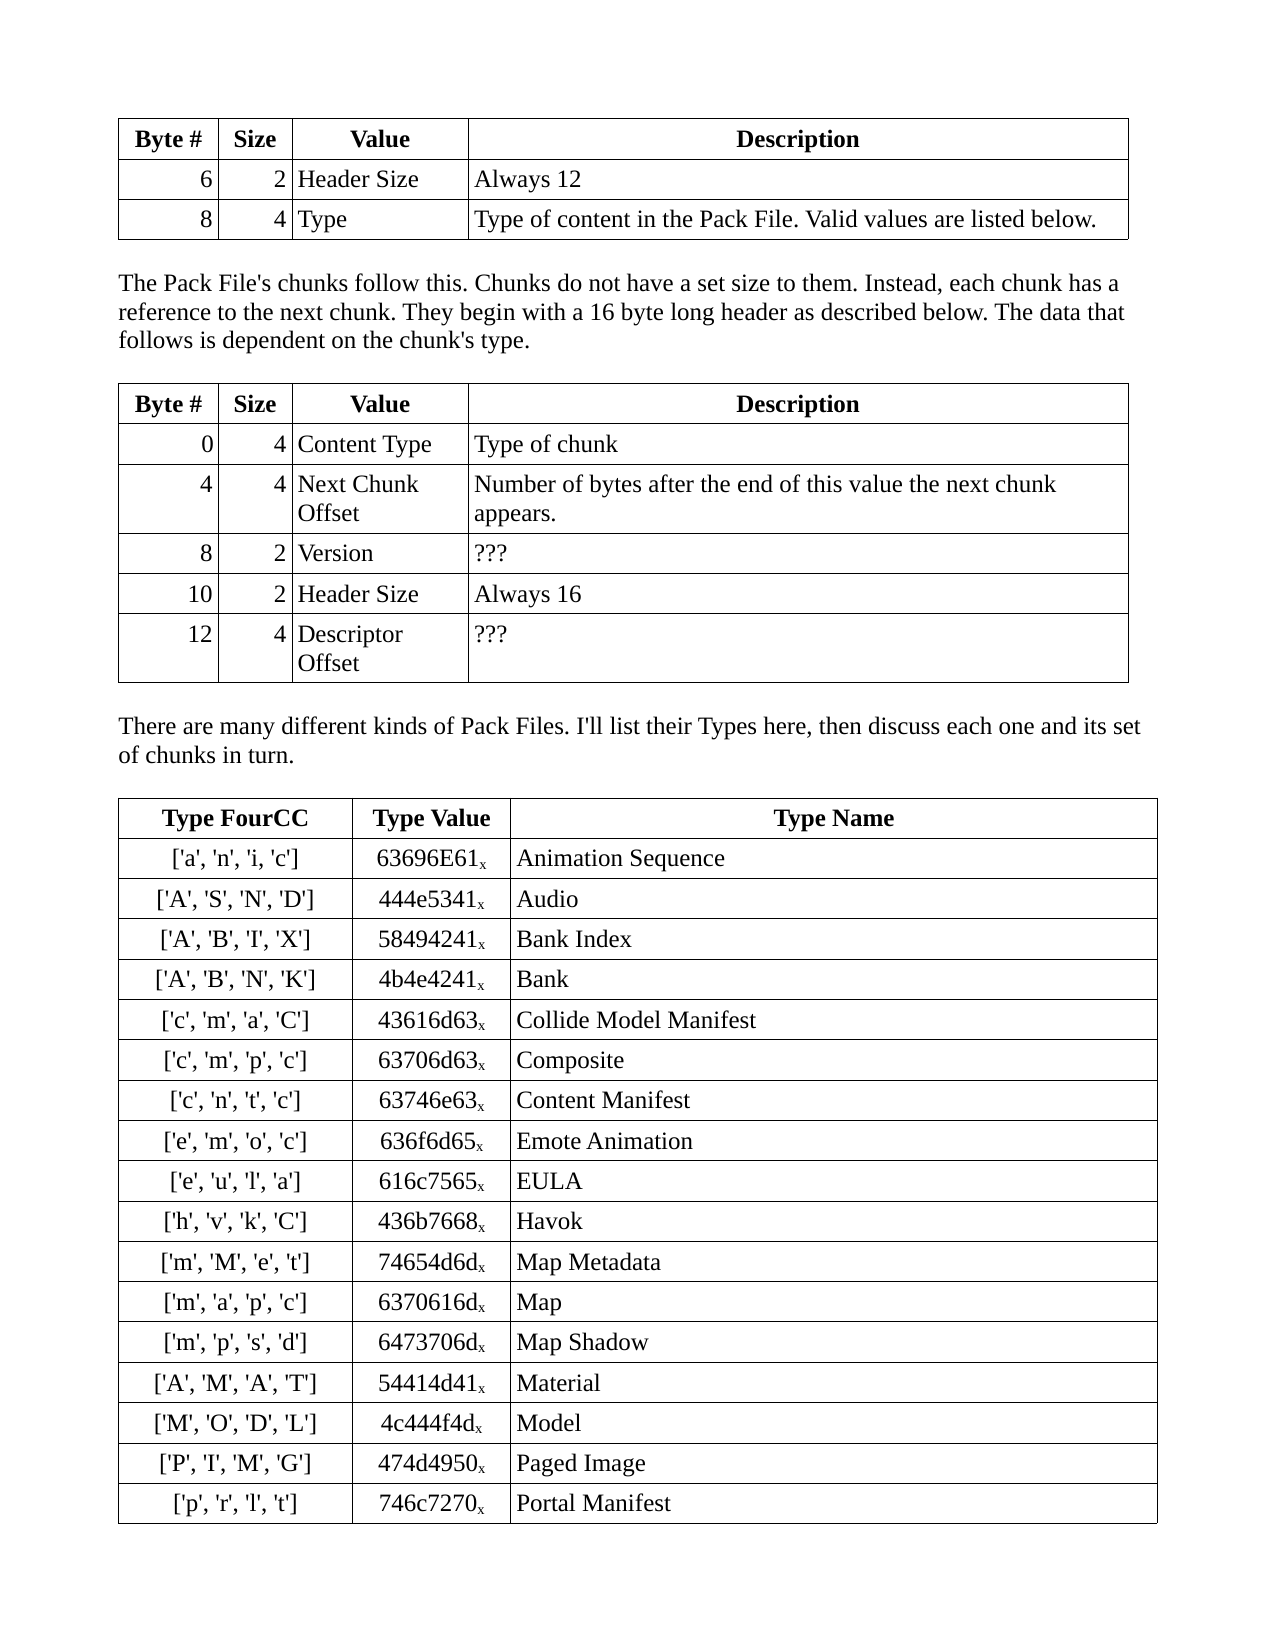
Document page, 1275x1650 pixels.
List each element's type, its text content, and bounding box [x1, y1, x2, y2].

table_cell Always 12 [469, 160, 1128, 199]
table_cell 4 [119, 465, 218, 533]
table_cell 6370616dx [353, 1282, 510, 1321]
table_cell 2 [219, 160, 292, 199]
table_cell ['c', 'n', 't', 'c'] [119, 1081, 352, 1120]
table_cell 8 [119, 534, 218, 573]
table_cell 63746e63x [353, 1081, 510, 1120]
table_cell ['c', 'm', 'p', 'c'] [119, 1040, 352, 1079]
table_cell Header Size [293, 160, 468, 199]
table_cell 444e5341x [353, 879, 510, 918]
table_cell ['m', 'a', 'p', 'c'] [119, 1282, 352, 1321]
table_header Value [293, 119, 468, 158]
table_cell ['m', 'p', 's', 'd'] [119, 1322, 352, 1362]
table_cell Composite [511, 1040, 1157, 1079]
text There are many different kinds of Pack Files. I'll list their Types here, then discuss each one and its set of chunks in turn. [118, 711, 1157, 769]
table_cell ['A', 'B', 'N', 'K'] [119, 960, 352, 999]
table_cell ['p', 'r', 'l', 't'] [119, 1484, 352, 1523]
table_header Size [219, 384, 292, 423]
table_cell Always 16 [469, 574, 1128, 613]
table_cell 2 [219, 534, 292, 573]
table_cell ['c', 'm', 'a', 'C'] [119, 1000, 352, 1039]
table_cell Type [293, 200, 468, 239]
table_cell ??? [469, 614, 1128, 682]
table_cell 616c7565x [353, 1161, 510, 1201]
table_header Byte # [119, 119, 218, 158]
table_cell ['A', 'S', 'N', 'D'] [119, 879, 352, 918]
table_cell 6 [119, 160, 218, 199]
table_cell Collide Model Manifest [511, 1000, 1157, 1039]
table_cell Map [511, 1282, 1157, 1321]
table_header Value [293, 384, 468, 423]
table_cell 4c444f4dx [353, 1403, 510, 1442]
table_cell 74654d6dx [353, 1242, 510, 1281]
table_cell ['m', 'M', 'e', 't'] [119, 1242, 352, 1281]
table_cell Map Shadow [511, 1322, 1157, 1362]
table_cell Bank Index [511, 919, 1157, 959]
table_cell ['e', 'u', 'l', 'a'] [119, 1161, 352, 1201]
table_cell 6473706dx [353, 1322, 510, 1362]
text The Pack File's chunks follow this. Chunks do not have a set size to them. Instead, each chunk has a reference to the next chunk. They begin with a 16 byte long header as described below. The data that follows is dependent on the chunk's type. [118, 268, 1157, 354]
table_cell Number of bytes after the end of this value the next chunk appears. [469, 465, 1128, 533]
table_cell Havok [511, 1202, 1157, 1241]
table_header Size [219, 119, 292, 158]
table_cell Emote Animation [511, 1121, 1157, 1160]
table_cell Model [511, 1403, 1157, 1442]
table_cell Material [511, 1363, 1157, 1402]
table_cell ['M', 'O', 'D', 'L'] [119, 1403, 352, 1442]
table_cell 0 [119, 424, 218, 463]
table_header Type FourCC [119, 799, 352, 838]
table_cell Animation Sequence [511, 839, 1157, 878]
table_cell EULA [511, 1161, 1157, 1201]
table_cell 746c7270x [353, 1484, 510, 1523]
table_cell 2 [219, 574, 292, 613]
table_cell 10 [119, 574, 218, 613]
table_cell 4b4e4241x [353, 960, 510, 999]
table_cell 4 [219, 614, 292, 682]
table_header Type Value [353, 799, 510, 838]
table_cell 63706d63x [353, 1040, 510, 1079]
table_cell Content Manifest [511, 1081, 1157, 1120]
table_cell 43616d63x [353, 1000, 510, 1039]
table_cell 12 [119, 614, 218, 682]
table_cell Portal Manifest [511, 1484, 1157, 1523]
table_cell Map Metadata [511, 1242, 1157, 1281]
table_cell Content Type [293, 424, 468, 463]
table_cell 4 [219, 424, 292, 463]
table_cell 636f6d65x [353, 1121, 510, 1160]
table_cell 436b7668x [353, 1202, 510, 1241]
table_cell 58494241x [353, 919, 510, 959]
table_cell Paged Image [511, 1444, 1157, 1483]
table_cell Bank [511, 960, 1157, 999]
table_cell ['A', 'B', 'I', 'X'] [119, 919, 352, 959]
table_cell Next Chunk Offset [293, 465, 468, 533]
table_cell 63696E61x [353, 839, 510, 878]
table_cell 8 [119, 200, 218, 239]
table_cell ['h', 'v', 'k', 'C'] [119, 1202, 352, 1241]
table_cell Audio [511, 879, 1157, 918]
table_cell Descriptor Offset [293, 614, 468, 682]
table_cell ['A', 'M', 'A', 'T'] [119, 1363, 352, 1402]
table_cell Type of content in the Pack File. Valid values are listed below. [469, 200, 1128, 239]
table_header Byte # [119, 384, 218, 423]
table_header Description [469, 119, 1128, 158]
table_cell ??? [469, 534, 1128, 573]
table_cell Version [293, 534, 468, 573]
table_cell ['e', 'm', 'o', 'c'] [119, 1121, 352, 1160]
table_header Description [469, 384, 1128, 423]
table_cell ['P', 'I', 'M', 'G'] [119, 1444, 352, 1483]
table_cell Header Size [293, 574, 468, 613]
table_cell 4 [219, 465, 292, 533]
table_cell ['a', 'n', 'i, 'c'] [119, 839, 352, 878]
table_cell Type of chunk [469, 424, 1128, 463]
table_cell 54414d41x [353, 1363, 510, 1402]
table_header Type Name [511, 799, 1157, 838]
table_cell 4 [219, 200, 292, 239]
table_cell 474d4950x [353, 1444, 510, 1483]
